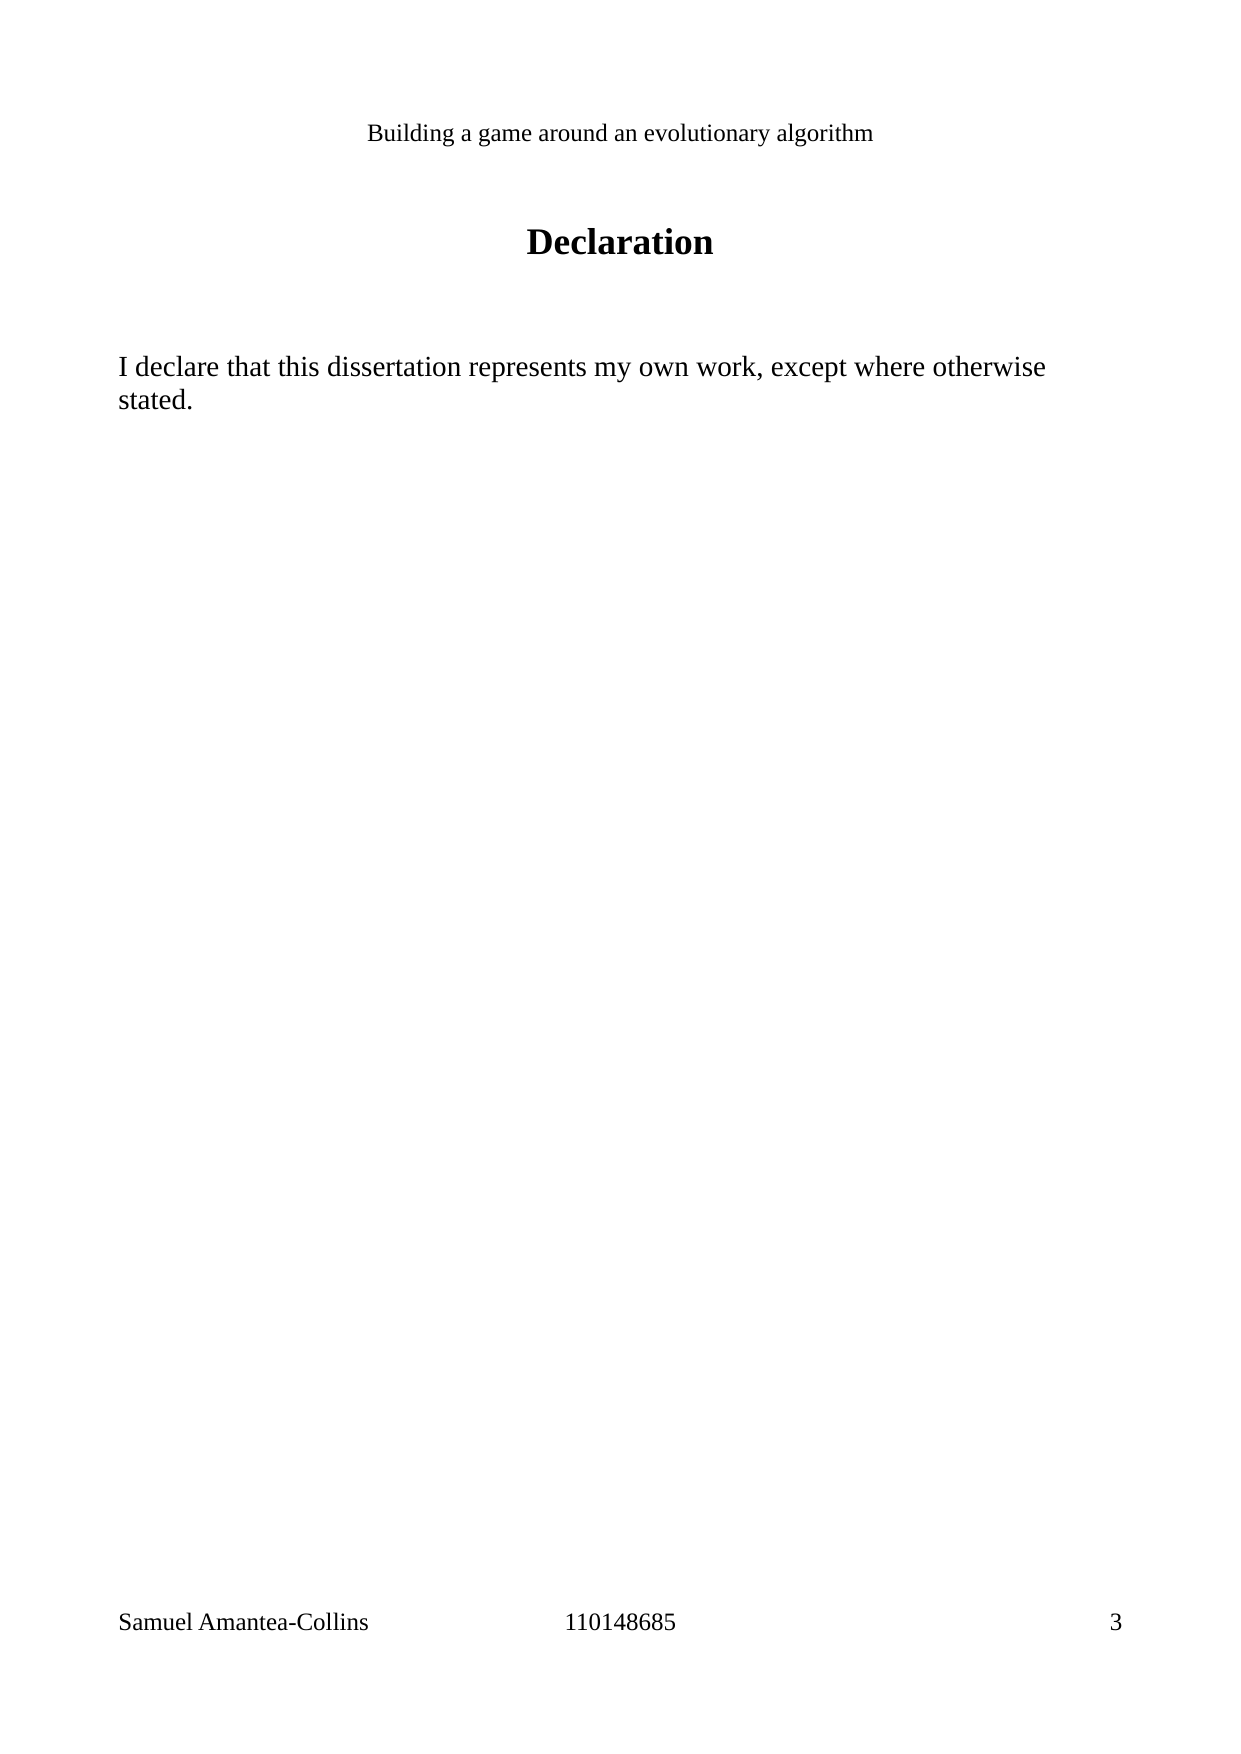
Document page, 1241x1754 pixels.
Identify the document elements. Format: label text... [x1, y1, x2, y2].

text I declare that this dissertation represents my own work, except where otherwise stated. [118, 349, 1122, 416]
text Declaration [118, 219, 1122, 263]
